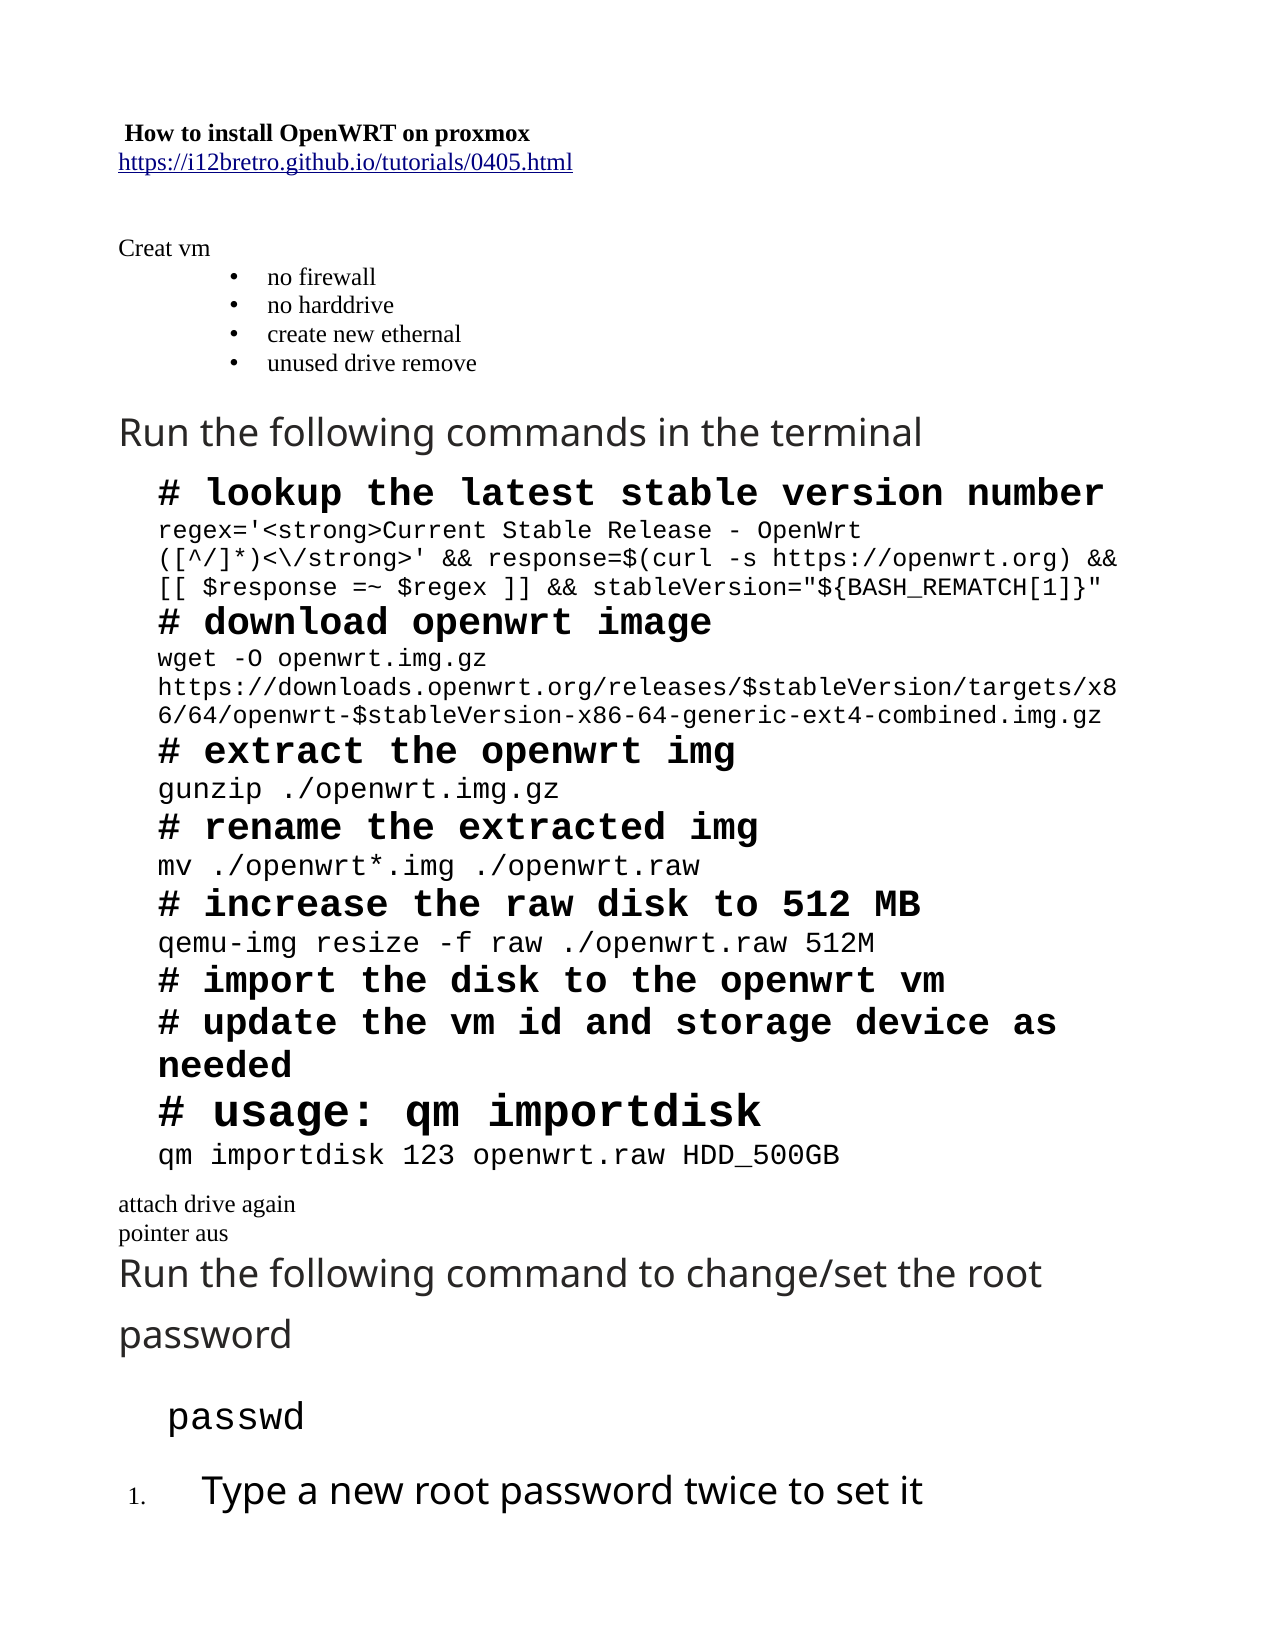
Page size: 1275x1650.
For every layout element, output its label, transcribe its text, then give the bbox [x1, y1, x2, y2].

text # lookup the latest stable version number regex='<strong>Current Stable Release - OpenWrt ([^/]*)<\/strong>' && response=$(curl -s https://openwrt.org) && [[ $response =~ $regex ]] && stableVersion="${BASH_REMATCH[1]}" # download openwrt image wget -O openwrt.img.gz https://downloads.openwrt.org/releases/$stableVersion/targets/x86/64/openwrt-$stableVersion-x86-64-generic-ext4-combined.img.gz # extract the openwrt img gunzip ./openwrt.img.gz # rename the extracted img mv ./openwrt*.img ./openwrt.raw # increase the raw disk to 512 MB qemu-img resize -f raw ./openwrt.raw 512M # import the disk to the openwrt vm # update the vm id and storage device as needed # usage: qm importdisk qm importdisk 123 openwrt.raw HDD_500GB [157, 474, 1118, 1173]
list no harddrive [229, 291, 1157, 319]
text Run the following command to change/set the root password [118, 1247, 1157, 1359]
list unused drive remove [229, 348, 1157, 377]
list Type a new root password twice to set it [127, 1463, 1157, 1516]
text Creat vm [118, 233, 1157, 262]
list no firewall [229, 262, 1157, 291]
text https://i12bretro.github.io/tutorials/0405.html [118, 147, 1157, 176]
text passwd [167, 1397, 1118, 1441]
list create new ethernal [229, 319, 1157, 348]
text Run the following commands in the terminal [118, 406, 1157, 458]
text How to install OpenWRT on proxmox [118, 118, 1157, 147]
text pointer aus [118, 1218, 1157, 1247]
text attach drive again [118, 1189, 1157, 1218]
